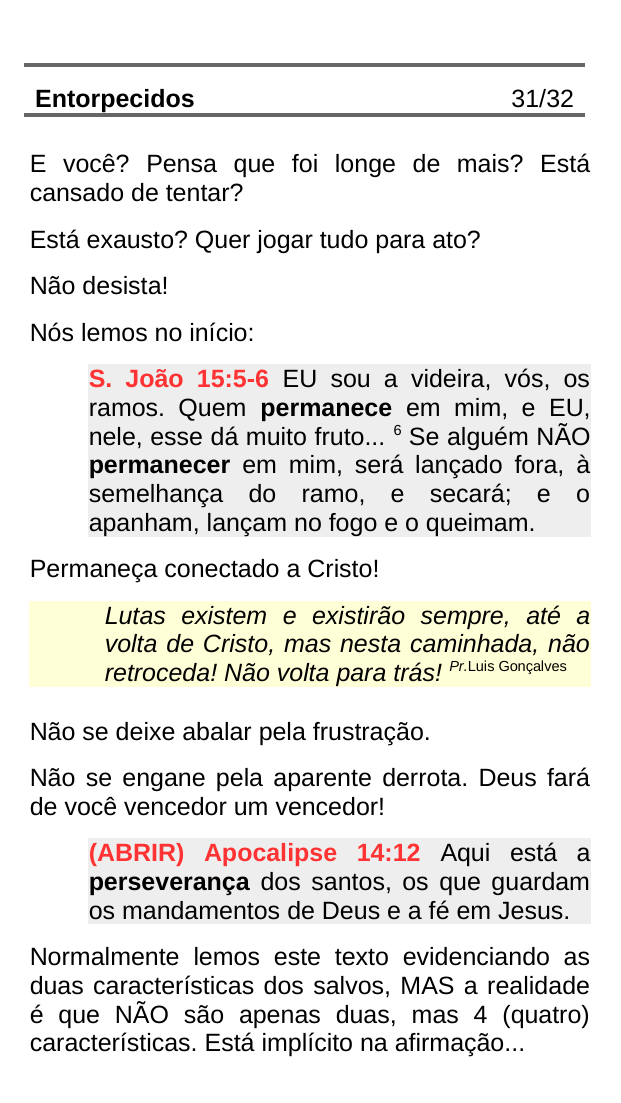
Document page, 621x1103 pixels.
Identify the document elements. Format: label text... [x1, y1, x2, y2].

text Permaneça conectado a Cristo! [29, 554, 591, 583]
text Não desista! [29, 271, 591, 300]
list Lutas existem e existirão sempre, até a volta de Cristo, mas nesta caminhada, não retroceda! Não volta para trás! Pr.Luis Gonçalves [29, 601, 591, 687]
text Não se deixe abalar pela frustração. [29, 716, 591, 745]
text Nós lemos no início: [29, 318, 591, 346]
text Normalmente lemos este texto evidenciando as duas características dos salvos, MAS a realidade é que NÃO são apenas duas, mas 4 (quatro) características. Está implícito na afirmação... [29, 942, 591, 1057]
list S. João 15:5-6 EU sou a videira, vós, os ramos. Quem permanece em mim, e EU, nele, esse dá muito fruto... 6 Se alguém NÃO permanecer em mim, será lançado fora, à semelhança do ramo, e secará; e o apanham, lançam no fogo e o queimam. [88, 364, 591, 537]
text Não se engane pela aparente derrota. Deus fará de você vencedor um vencedor! [29, 763, 591, 820]
text Está exausto? Quer jogar tudo para ato? [29, 225, 591, 253]
list (ABRIR) Apocalipse 14:12 Aqui está a perseverança dos santos, os que guardam os mandamentos de Deus e a fé em Jesus. [88, 838, 591, 924]
text E você? Pensa que foi longe de mais? Está cansado de tentar? [29, 149, 591, 207]
